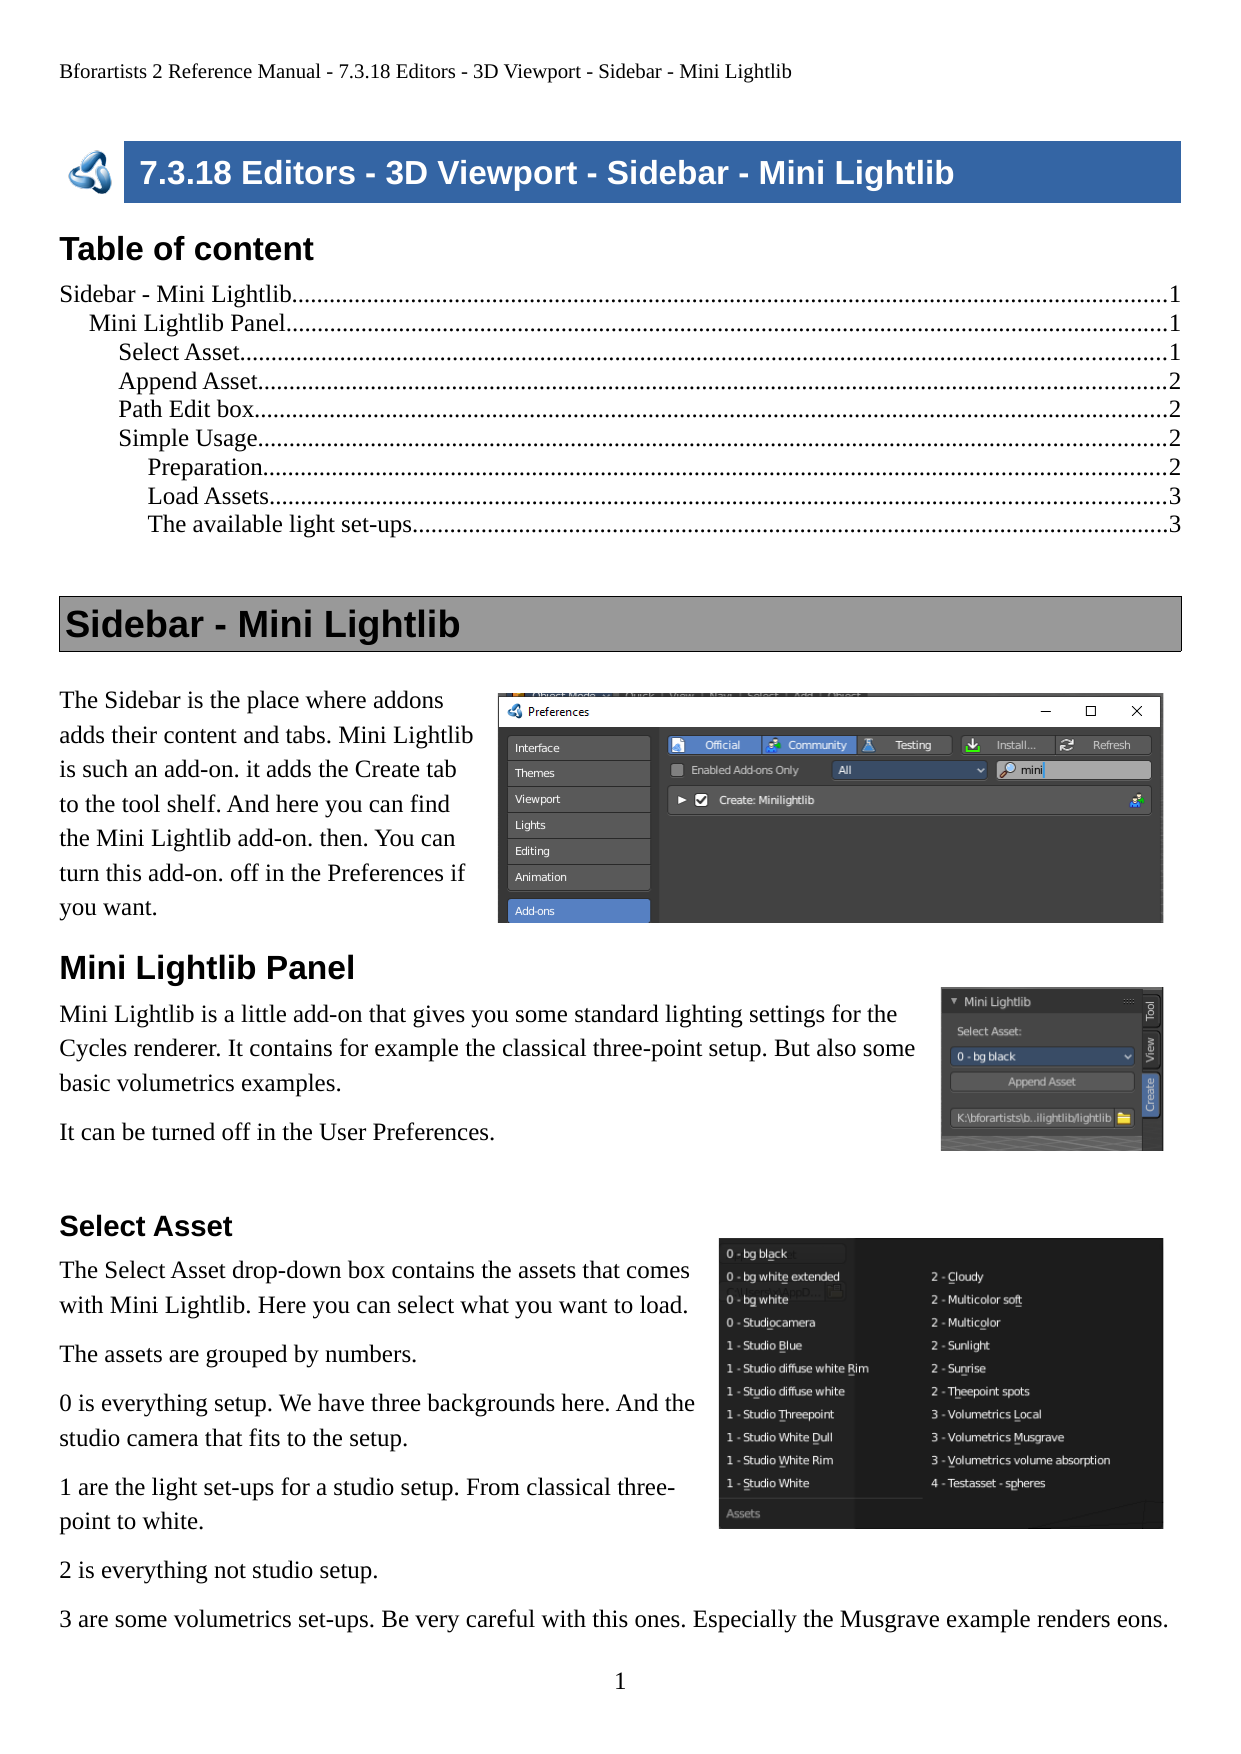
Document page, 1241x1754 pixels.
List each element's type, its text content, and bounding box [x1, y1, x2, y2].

picture [497, 693, 1164, 923]
text Load Assets 3 [147, 481, 1181, 509]
text Path Edit box 2 [118, 394, 1181, 423]
picture [65, 147, 114, 197]
text 3 are some volumetrics set-ups. Be very careful with this ones. Especially the Musgrave example renders eons. [59, 1604, 1181, 1633]
text 2 is everything not studio setup. [59, 1555, 1181, 1584]
text Mini Lightlib is a little add-on that gives you some standard lighting settings for the Cycles renderer. It contains for example the classical three-point setup. But also some basic volumetrics examples. [59, 999, 940, 1097]
table_header [59, 141, 124, 203]
text Sidebar - Mini Lightlib 1 [59, 279, 1181, 308]
subtitle Select Asset [59, 1209, 1181, 1243]
text Simple Usage 2 [118, 423, 1181, 452]
text Mini Lightlib Panel 1 [88, 308, 1181, 337]
table_header 7.3.18 Editors - 3D Viewport - Sidebar - Mini Lightlib [124, 141, 1181, 203]
subtitle Table of content [59, 228, 1181, 267]
text The Sidebar is the place where addons adds their content and tabs. Mini Lightlib is such an add-on. it adds the Create tab to the tool shelf. And here you can find the Mini Lightlib add-on. then. You can turn this add-on. off in the Preferences if you want. [59, 686, 1181, 921]
subtitle Mini Lightlib Panel [59, 948, 1181, 986]
text It can be turned off in the User Preferences. [59, 1117, 940, 1146]
text Preparation 2 [147, 452, 1181, 481]
text The Select Asset drop-down box contains the assets that comes with Mini Lightlib. Here you can select what you want to load. [59, 1256, 718, 1319]
picture [940, 987, 1164, 1151]
text Select Asset 1 [118, 337, 1181, 366]
text 1 are the light set-ups for a studio setup. From classical three-point to white. [59, 1472, 1181, 1535]
text The available light set-ups 3 [147, 509, 1181, 538]
text The assets are grouped by numbers. [59, 1339, 718, 1368]
text Append Asset 2 [118, 366, 1181, 394]
text 0 is everything setup. We have three backgrounds here. And the studio camera that fits to the setup. [59, 1388, 718, 1451]
picture [718, 1238, 1164, 1529]
table_header Sidebar - Mini Lightlib [60, 597, 1181, 651]
